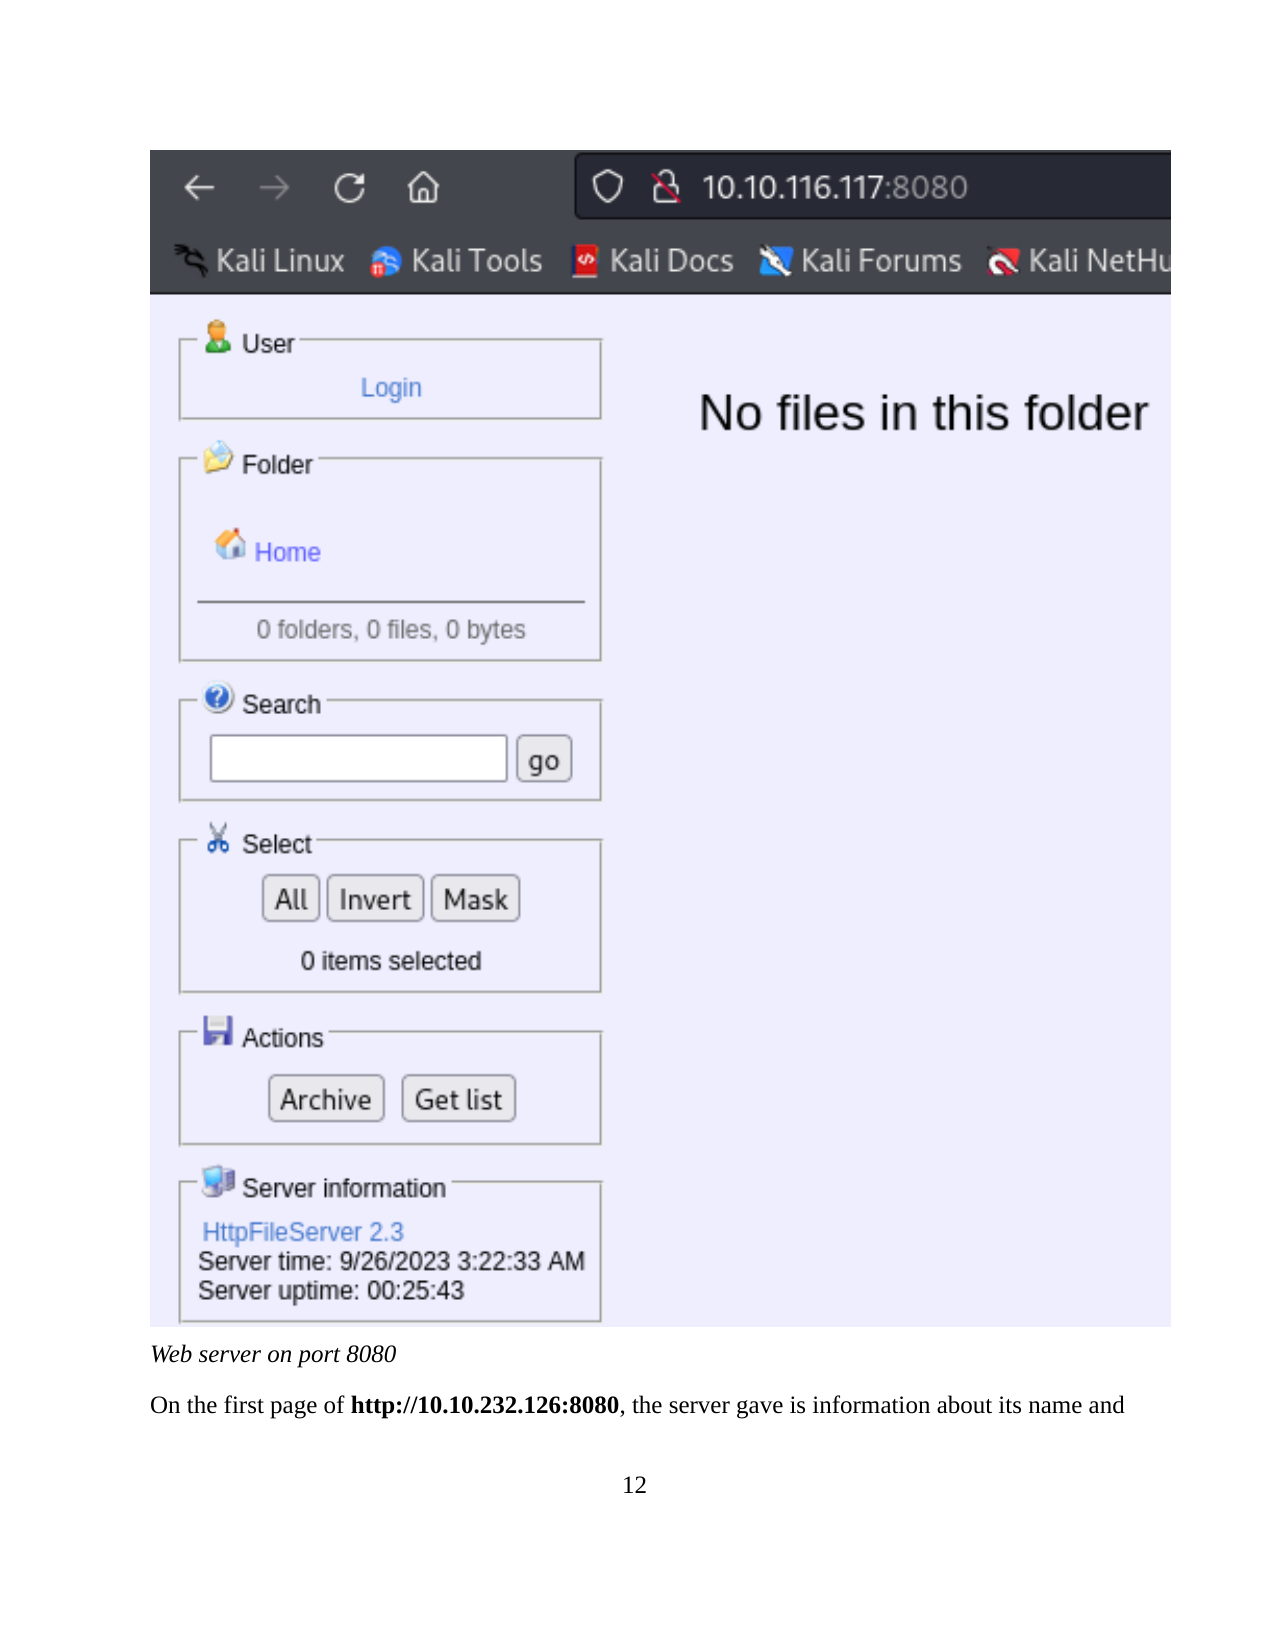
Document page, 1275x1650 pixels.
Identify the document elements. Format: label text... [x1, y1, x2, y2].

text Web server on port 8080 [150, 1339, 1125, 1368]
text On the first page of http://10.10.232.126:8080, the server gave is information about its name and [150, 1390, 1125, 1418]
picture [150, 150, 1171, 1327]
